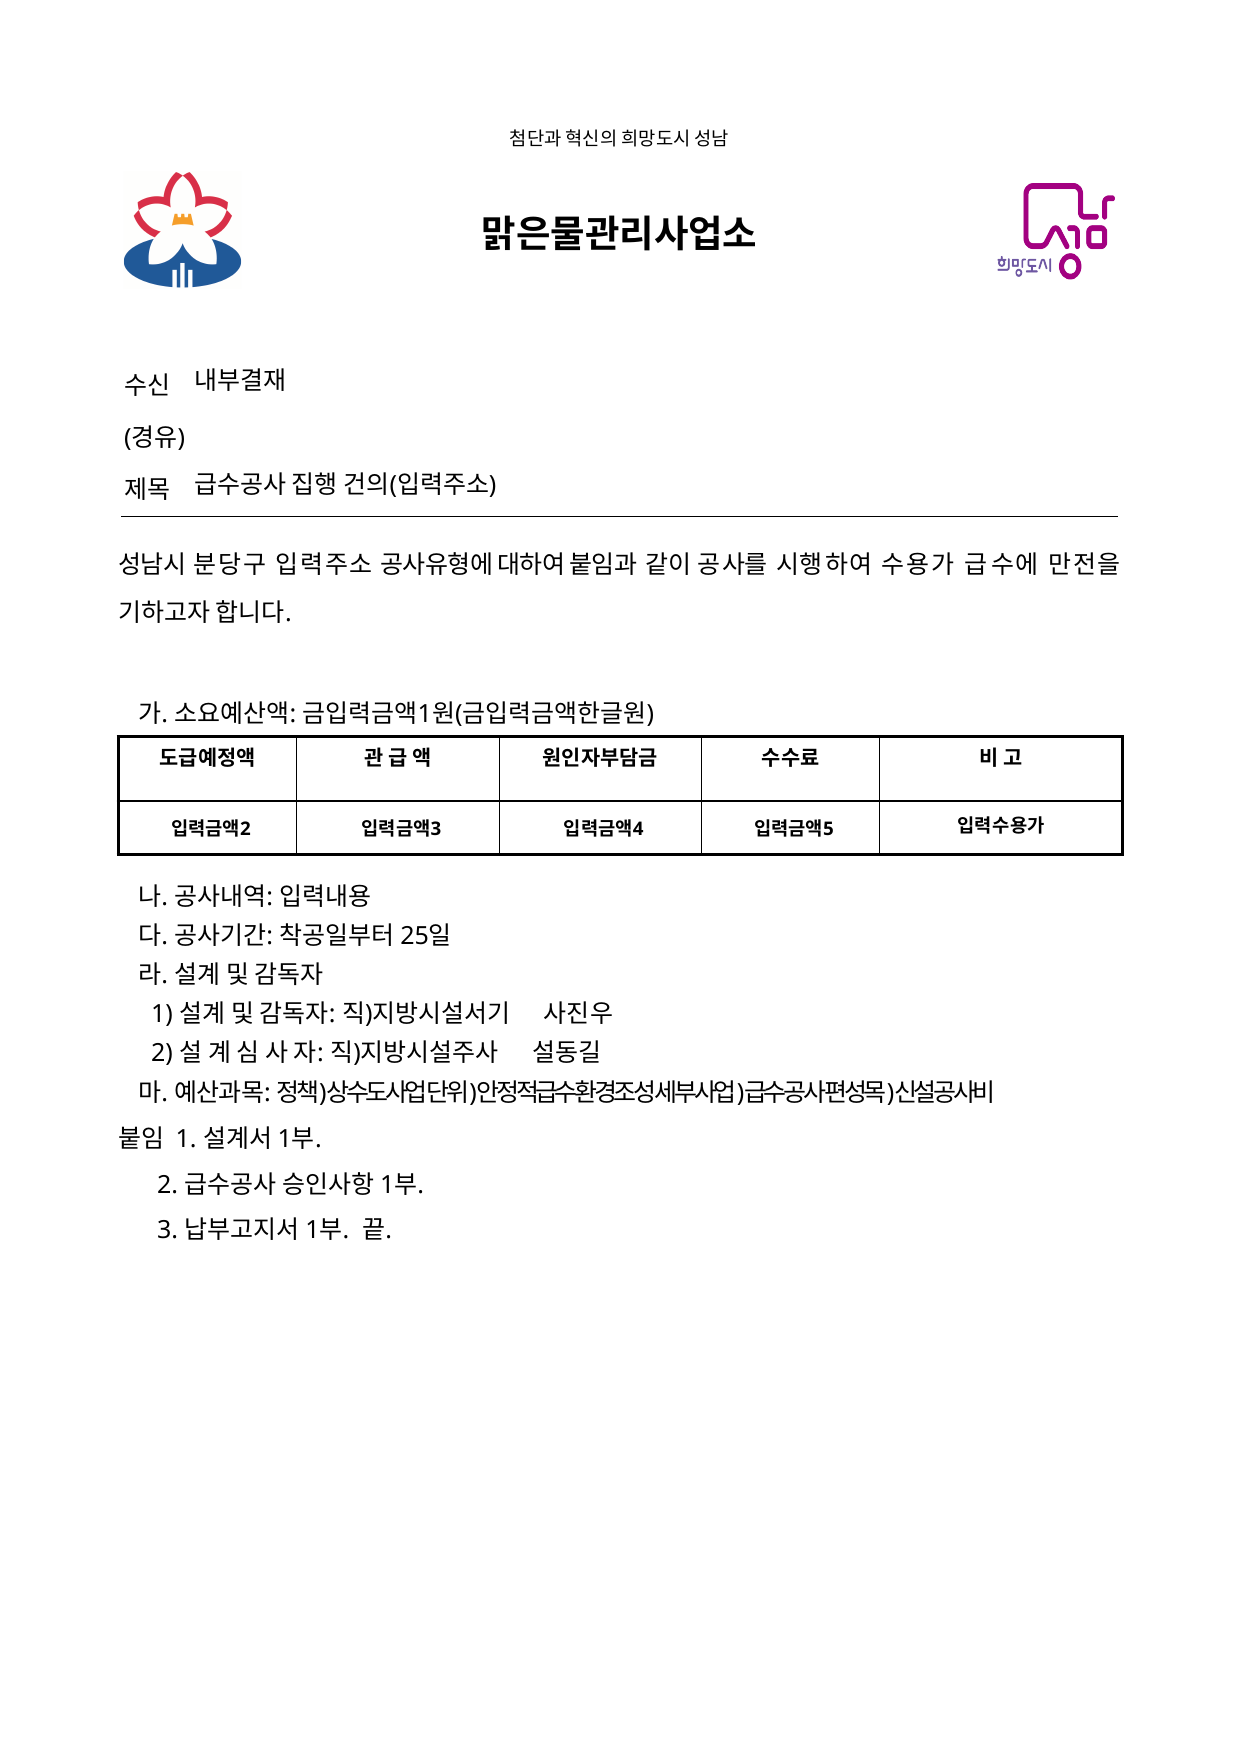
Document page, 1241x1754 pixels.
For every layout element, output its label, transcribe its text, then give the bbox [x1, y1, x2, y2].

table_cell 급수공사 집행 건의(입력주소) [191, 462, 1118, 516]
table_cell 맑은물관리사업소 [244, 169, 994, 307]
text 성남시 분당구 입력주소 공사유형에 대하여 붙임과 같이 공사를 시행하여 수용가 급수에 만전을 기하고자 합니다. [118, 545, 1122, 629]
table_cell 제목 [121, 462, 191, 516]
table_cell 수신 [121, 358, 191, 411]
table_cell [121, 307, 1118, 357]
table_cell 입력금액3 [297, 802, 499, 853]
text 3. 납부고지서 1부. 끝. [118, 1210, 1112, 1246]
text 2. 급수공사 승인사항 1부. [118, 1164, 1112, 1200]
text 2) 설 계 심 사 자: 직)지방시설주사 설동길 [118, 1033, 1122, 1069]
table_cell [203, 411, 1118, 462]
table_header 첨단과 혁신의 희망도시 성남 [121, 121, 1118, 169]
picture [123, 171, 242, 289]
text 붙임 1. 설계서 1부. [118, 1118, 1112, 1154]
text 라. 설계 및 감독자 [118, 955, 1122, 991]
text 가. 소요예산액: 금입력금액1원(금입력금액한글원) [118, 693, 1122, 729]
table_cell 입력금액2 [120, 802, 296, 853]
table_header 수수료 [702, 738, 879, 800]
table_cell (경유) [121, 411, 203, 462]
table_cell 입력금액4 [500, 802, 701, 853]
table_cell 입력수용가 [880, 802, 1121, 853]
table_header 비 고 [880, 738, 1121, 800]
table_cell 내부결재 [191, 358, 1118, 411]
table_header 도급예정액 [120, 738, 296, 800]
table_header 원인자부담금 [500, 738, 701, 800]
table_header 관 급 액 [297, 738, 499, 800]
text 마. 예산과목: 정책)상수도사업 단위)안정적급수환경조성 세부사업)급수공사 편성목)신설공사비 [125, 1072, 1122, 1108]
text 1) 설계 및 감독자: 직)지방시설서기 사진우 [118, 994, 1122, 1030]
table_cell [995, 169, 1118, 307]
text 나. 공사내역: 입력내용 [125, 856, 1122, 913]
picture [997, 171, 1115, 289]
text 다. 공사기간: 착공일부터 25일 [118, 916, 1122, 952]
table_cell 입력금액5 [702, 802, 879, 853]
table_cell [121, 169, 244, 307]
